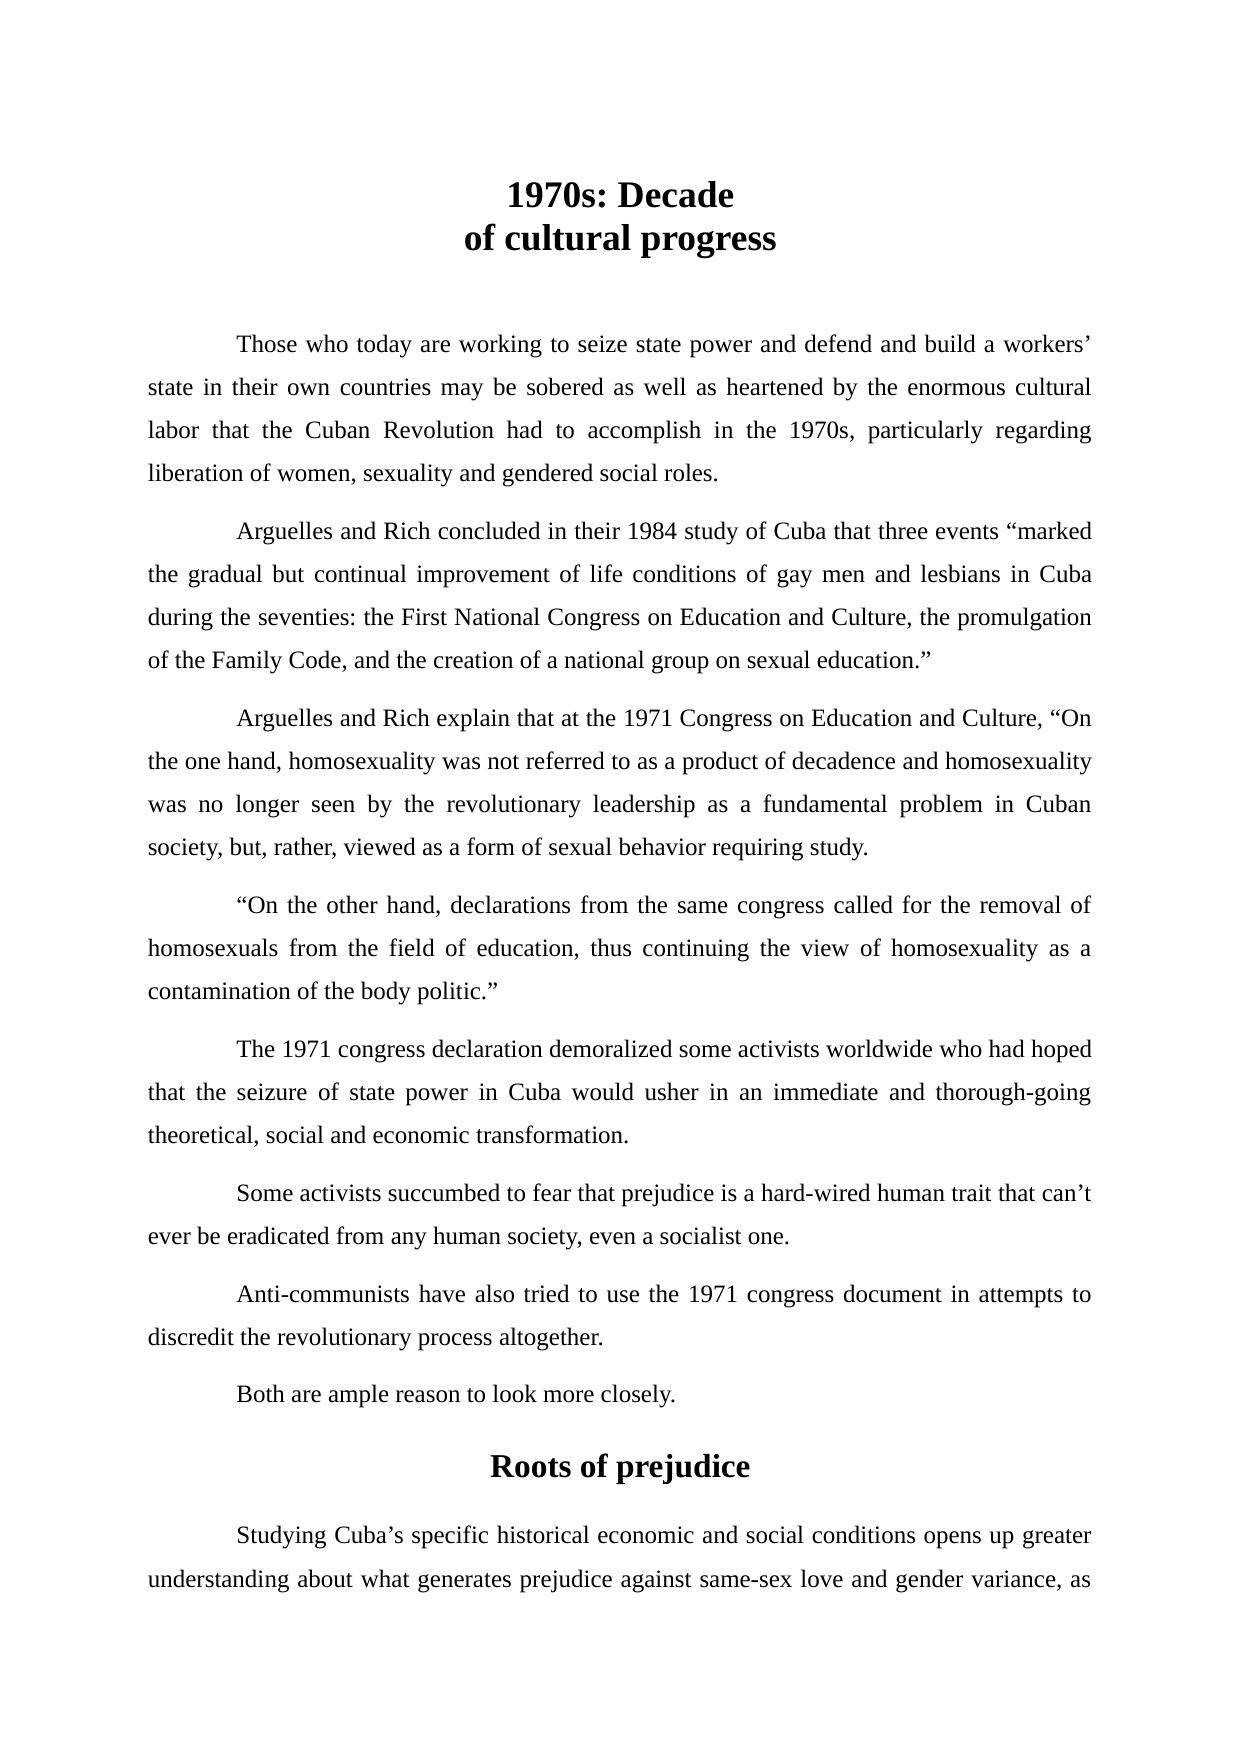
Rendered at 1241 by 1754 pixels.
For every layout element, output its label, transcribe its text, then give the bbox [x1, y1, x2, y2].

subtitle 1970s: Decade of cultural progress [148, 172, 1093, 259]
text “On the other hand, declarations from the same congress called for the removal of homosexuals from the field of education, thus continuing the view of homosexuality as a contamination of the body politic.” [148, 890, 1093, 1005]
subtitle Roots of prejudice [148, 1446, 1093, 1484]
text The 1971 congress declaration demoralized some activists worldwide who had hoped that the seizure of state power in Cuba would usher in an immediate and thorough-going theoretical, social and economic transformation. [148, 1034, 1093, 1149]
text Anti-communists have also tried to use the 1971 congress document in attempts to discredit the revolutionary process altogether. [148, 1279, 1093, 1351]
text Studying Cuba’s specific historical economic and social conditions opens up greater understanding about what generates prejudice against same-sex love and gender variance, as [148, 1521, 1093, 1592]
text Arguelles and Rich explain that at the 1971 Congress on Education and Culture, “On the one hand, homosexuality was not referred to as a product of decadence and homosexuality was no longer seen by the revolutionary leadership as a fundamental problem in Cuban society, but, rather, viewed as a form of sexual behavior requiring study. [148, 703, 1093, 861]
text Arguelles and Rich concluded in their 1984 study of Cuba that three events “marked the gradual but continual improvement of life conditions of gay men and lesbians in Cuba during the seventies: the First National Congress on Education and Culture, the promulgation of the Family Code, and the creation of a national group on sexual education.” [148, 516, 1093, 674]
text Both are ample reason to look more closely. [148, 1379, 1093, 1408]
text Some activists succumbed to fear that prejudice is a hard-wired human trait that can’t ever be eradicated from any human society, even a socialist one. [148, 1178, 1093, 1250]
text Those who today are working to seize state power and defend and build a workers’ state in their own countries may be sobered as well as heartened by the enormous cultural labor that the Cuban Revolution had to accomplish in the 1970s, particularly regarding liberation of women, sexuality and gendered social roles. [148, 329, 1093, 487]
